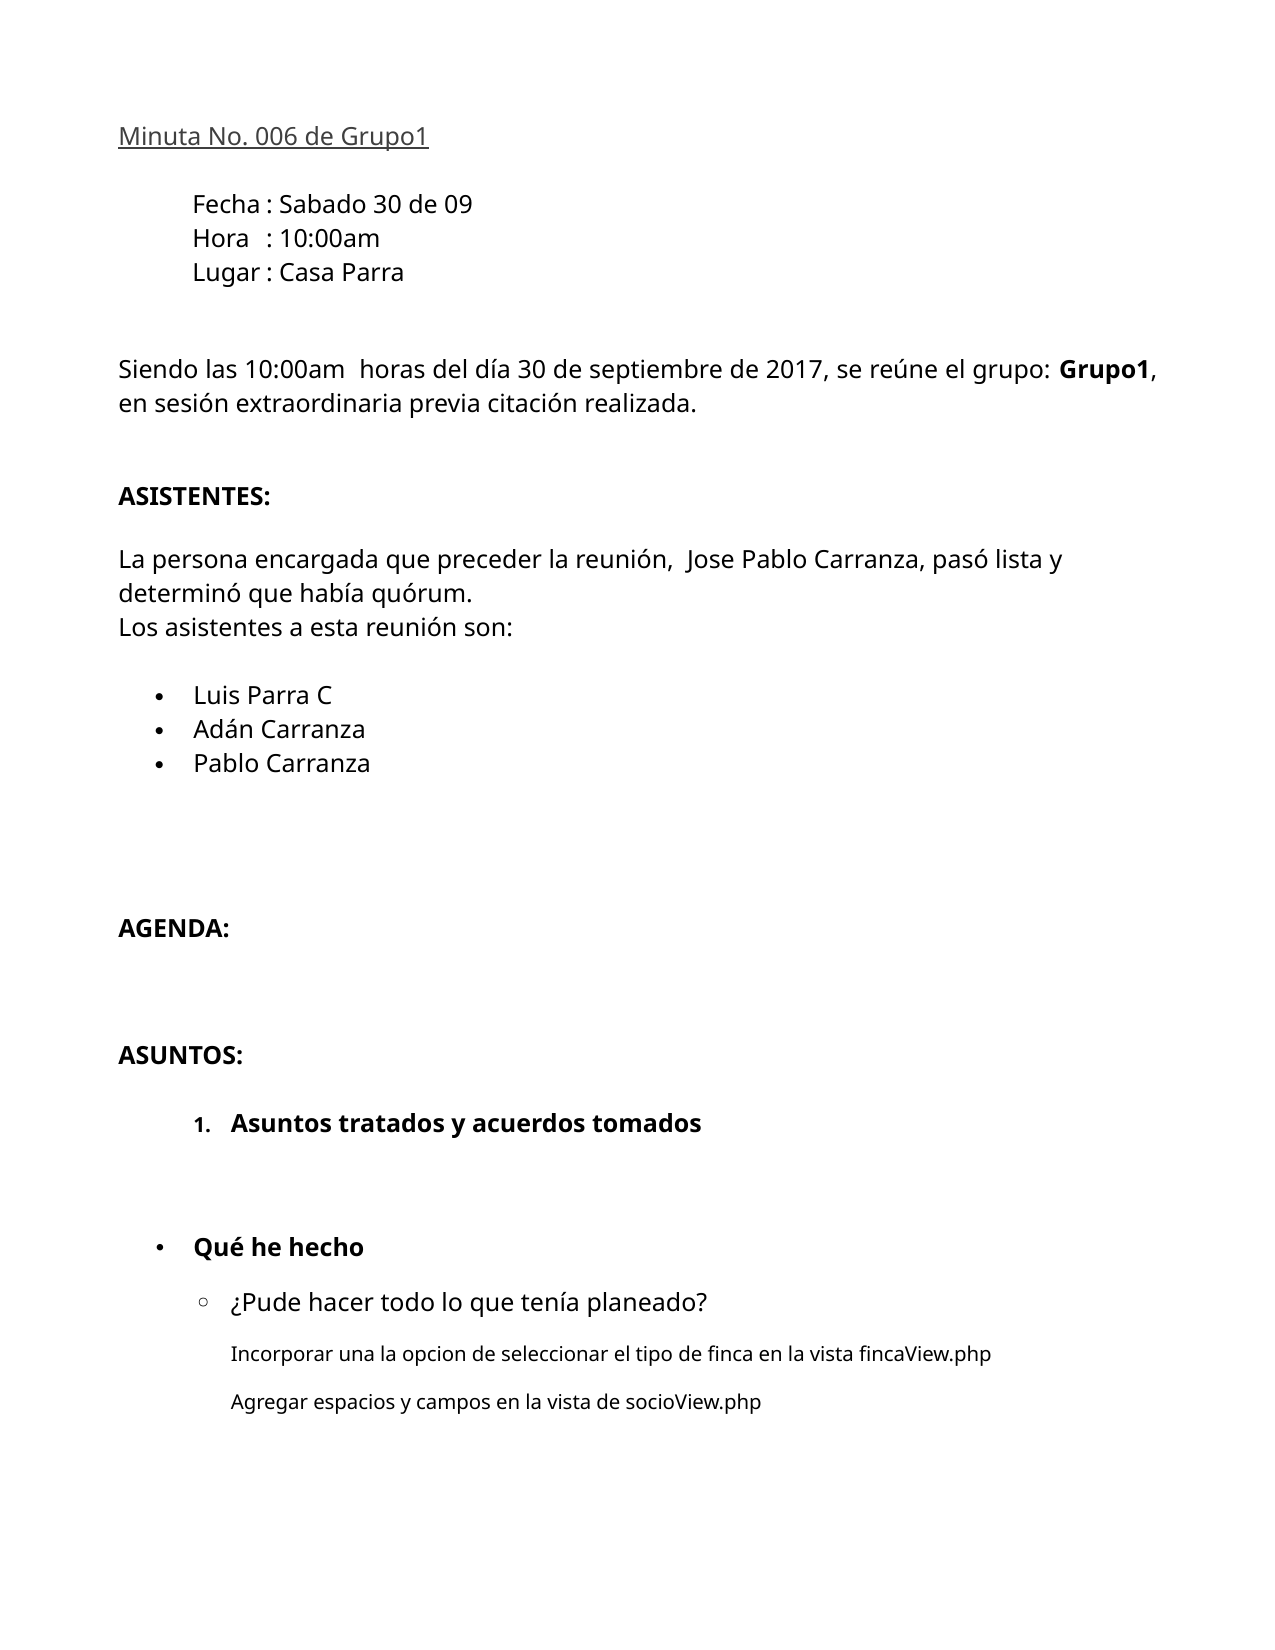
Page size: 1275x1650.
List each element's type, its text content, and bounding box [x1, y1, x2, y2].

text Siendo las 10:00am horas del día 30 de septiembre de 2017, se reúne el grupo: Grupo1, en sesión extraordinaria previa citación realizada. [118, 352, 1157, 420]
list Asuntos tratados y acuerdos tomados [193, 1106, 1157, 1140]
text Hora : 10:00am [118, 220, 1157, 254]
text Fecha : Sabado 30 de 09 [118, 186, 1157, 220]
text Los asistentes a esta reunión son: [118, 609, 1157, 643]
list ¿Pude hacer todo lo que tenía planeado? [193, 1285, 1157, 1319]
list Agregar espacios y campos en la vista de socioView.php [193, 1388, 1157, 1416]
text La persona encargada que preceder la reunión, Jose Pablo Carranza, pasó lista y determinó que había quórum. [118, 541, 1157, 609]
list Luis Parra C [156, 678, 1157, 712]
text Lugar : Casa Parra [118, 254, 1157, 288]
text ASISTENTES: [118, 478, 1157, 512]
text Minuta No. 006 de Grupo1 [118, 118, 1157, 152]
text ASUNTOS: [118, 1038, 1157, 1072]
text AGENDA: [118, 911, 1157, 945]
list Qué he hecho [156, 1229, 1157, 1263]
list Incorporar una la opcion de seleccionar el tipo de finca en la vista fincaView.php [193, 1340, 1157, 1368]
list Adán Carranza [156, 712, 1157, 746]
list Pablo Carranza [156, 746, 1157, 780]
